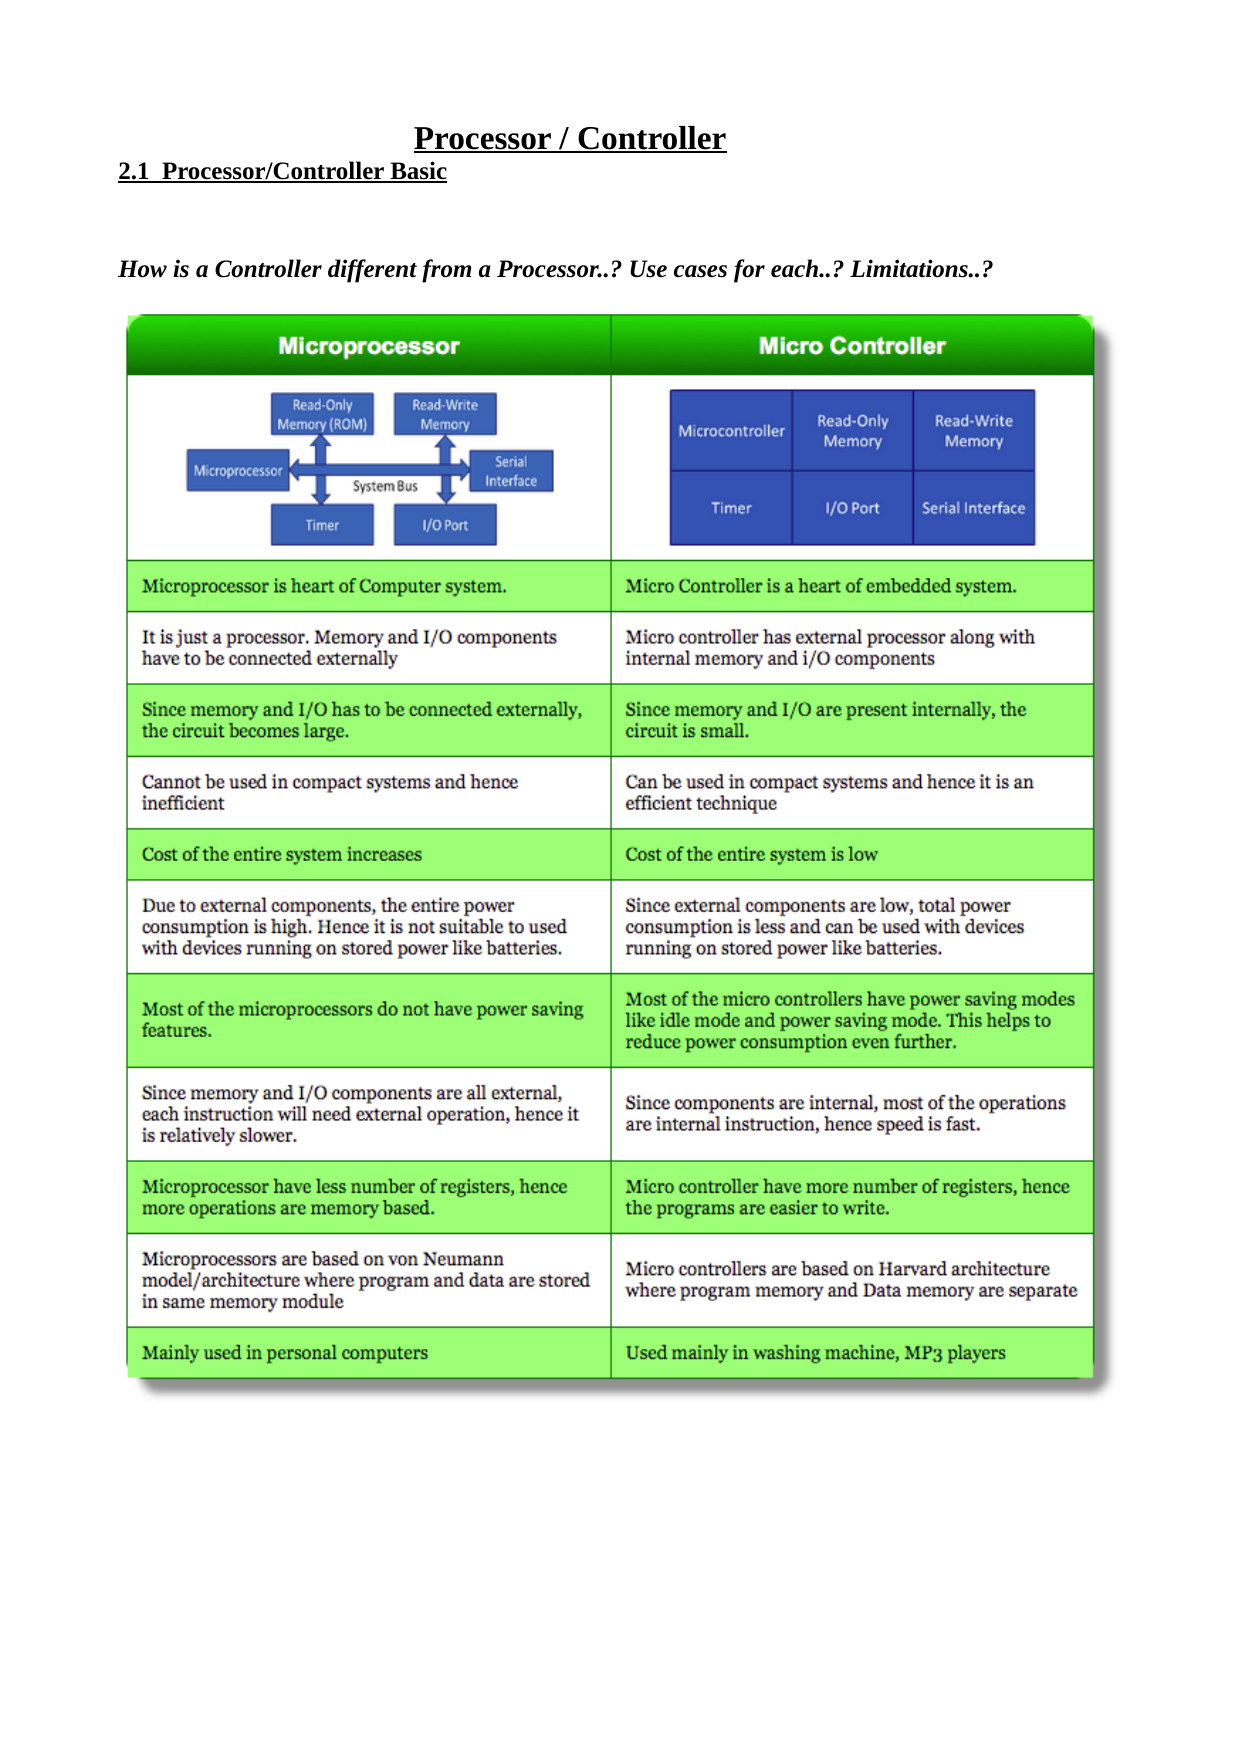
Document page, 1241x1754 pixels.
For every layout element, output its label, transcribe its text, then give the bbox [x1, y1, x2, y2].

text How is a Controller different from a Processor..? Use cases for each..? Limitations..? [118, 254, 1122, 283]
text 2.1 Processor/Controller Basic [118, 156, 1122, 185]
text Processor / Controller [118, 118, 1122, 156]
picture [118, 303, 1123, 1409]
